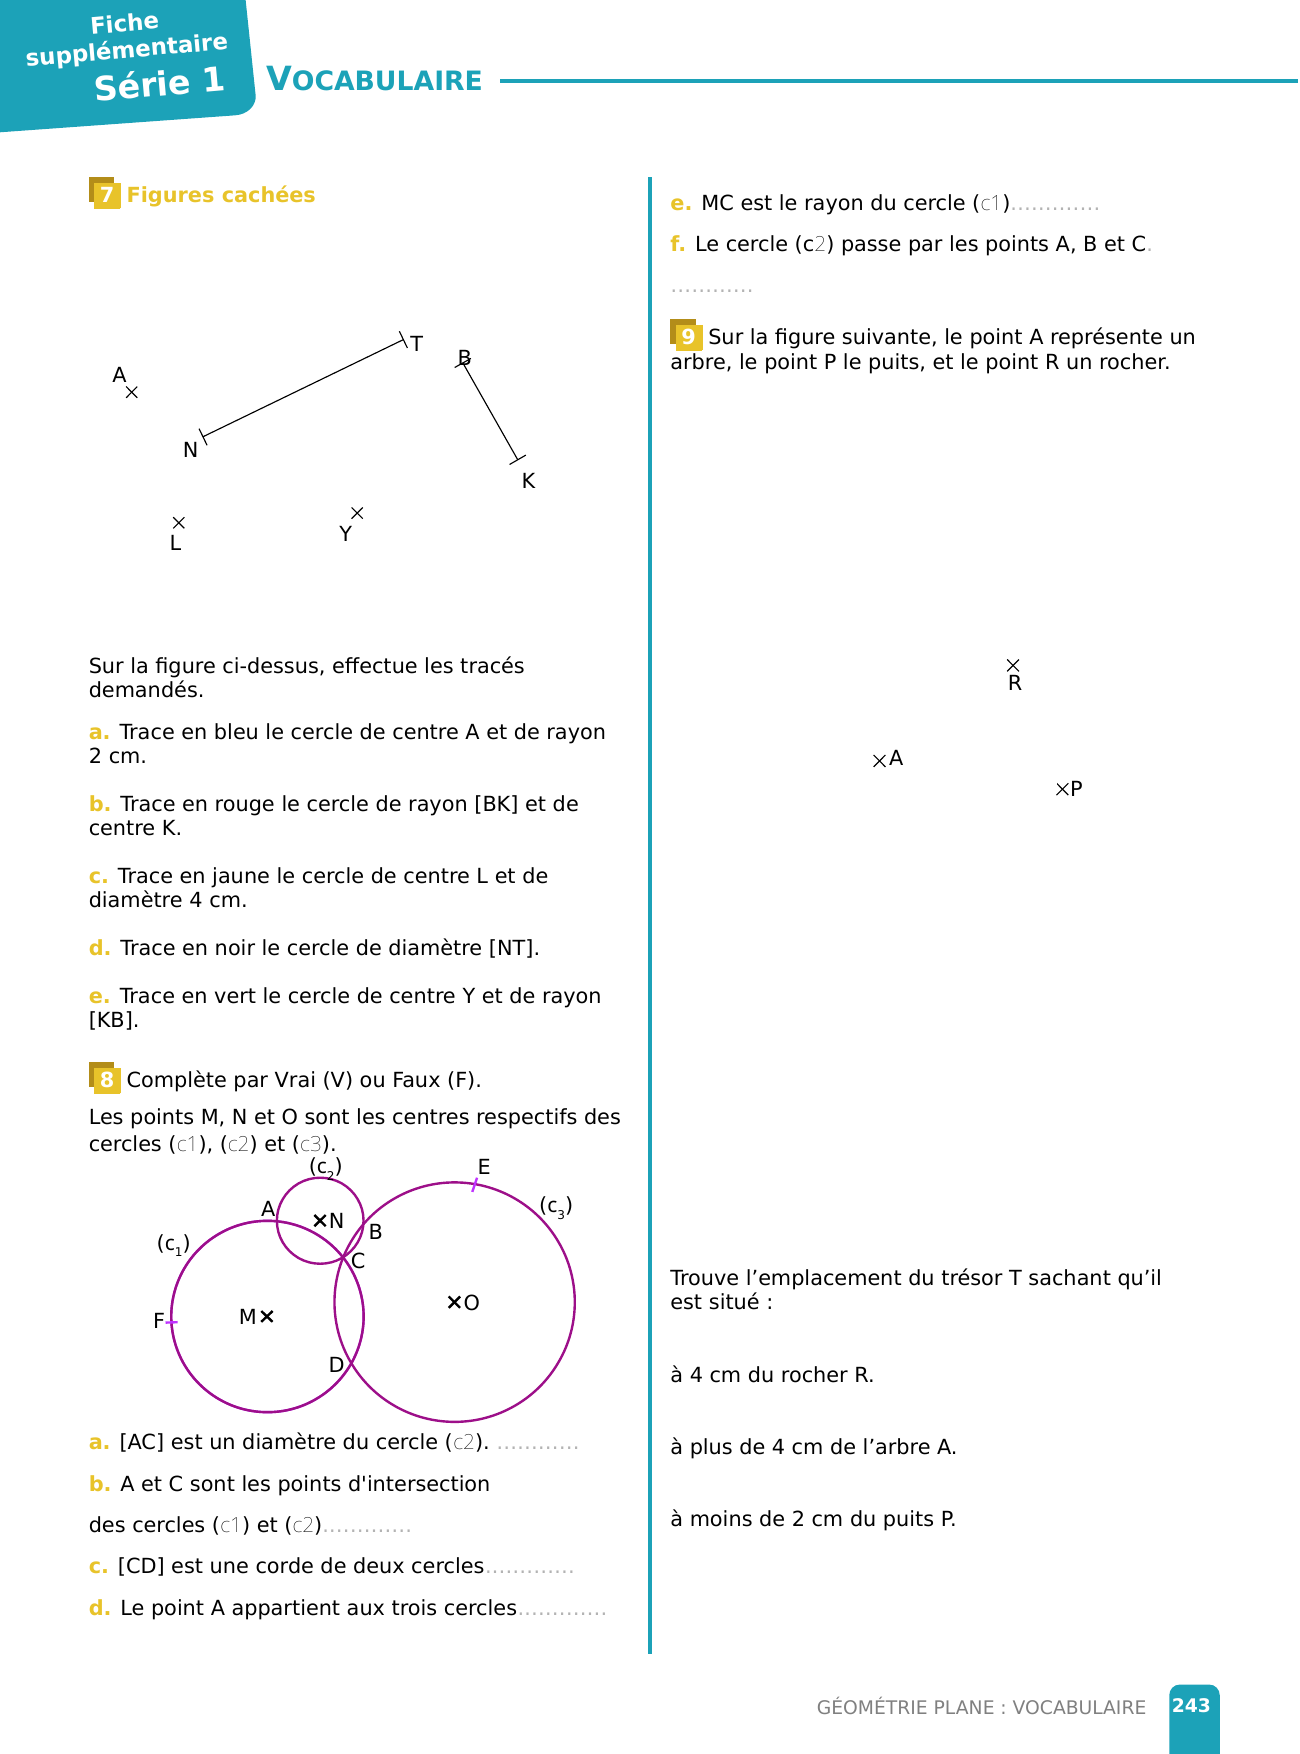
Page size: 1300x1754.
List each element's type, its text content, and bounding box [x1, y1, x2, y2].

subtitle à moins de 2 cm du puits P. [670, 1507, 1205, 1531]
list Le point A appartient aux trois cercles.………… [88, 1582, 629, 1623]
list Le cercle (c2) passe par les points A, B et C.………… [670, 218, 1211, 301]
list Trace en vert le cercle de centre Y et de rayon [KB]. [88, 984, 629, 1033]
subtitle à plus de 4 cm de l’arbre A. [670, 1435, 1205, 1459]
subtitle Figures cachées [114, 177, 629, 208]
list Trace en jaune le cercle de centre L et de diamètre 4 cm. [88, 864, 629, 913]
list Trace en noir le cercle de diamètre [NT]. [88, 936, 629, 961]
subtitle Sur la figure suivante, le point A représente un arbre, le point P le puits, et le point R un rocher. [670, 319, 1211, 374]
subtitle Complète par Vrai (V) ou Faux (F). [114, 1062, 629, 1093]
subtitle Sur la figure ci-dessus, effectue les tracés demandés. [88, 654, 623, 702]
list [AC] est un diamètre du cercle (c2). ………… [88, 1417, 629, 1458]
subtitle Les points M, N et O sont les centres respectifs des cercles (c1), (c2) et (c3). [88, 1105, 623, 1158]
list MC est le rayon du cercle (c1).………… [670, 177, 1211, 218]
subtitle à 4 cm du rocher R. [670, 1363, 1205, 1387]
list Trace en bleu le cercle de centre A et de rayon 2 cm. [88, 720, 629, 769]
list A et C sont les points d'intersection des cercles (c1) et (c2).………… [88, 1458, 629, 1541]
list Trace en rouge le cercle de rayon [BK] et de centre K. [88, 792, 629, 841]
list [CD] est une corde de deux cercles.………… [88, 1541, 629, 1582]
subtitle Trouve l’emplacement du trésor T sachant qu’il est situé : [670, 1266, 1205, 1314]
